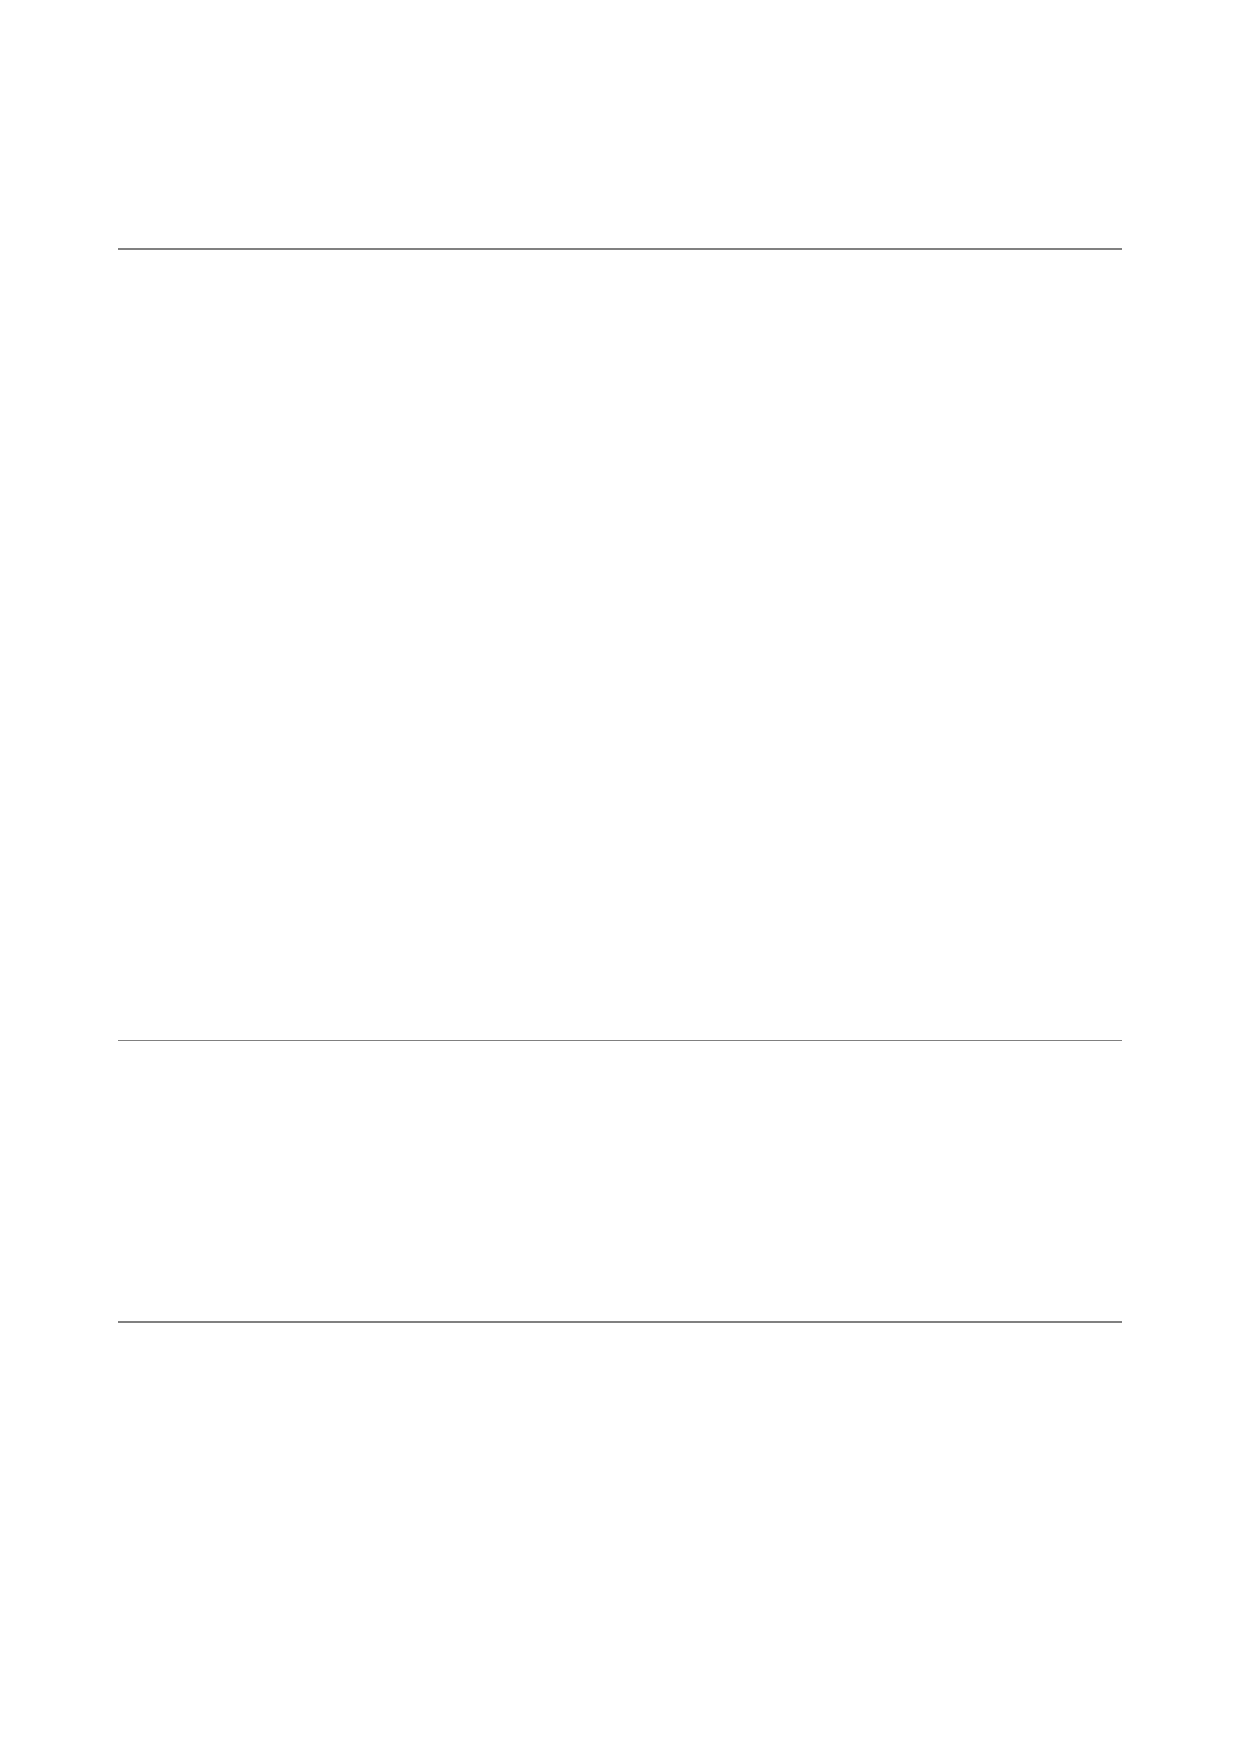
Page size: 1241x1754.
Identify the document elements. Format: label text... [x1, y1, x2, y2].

text .finally(() => { [118, 689, 1122, 712]
list промис успешный [162, 1209, 1122, 1238]
text throw new Error("error in then"); [118, 1462, 1122, 1485]
text // throw в then [118, 452, 1122, 476]
text }) [118, 1485, 1122, 1509]
text Promise.resolve("start") [118, 358, 1122, 381]
text // throw в catch [118, 594, 1122, 618]
text }) [118, 783, 1122, 807]
list выводит: [162, 1588, 1122, 1617]
text console.log("then 1:", v); [118, 1438, 1122, 1462]
subtitle 🧪 Пример со ВСЕМИ методами и throw [118, 299, 1122, 345]
text console.log("catch 2:", e.message); [118, 949, 1122, 972]
text .then(v => { [118, 831, 1122, 854]
text console.log("then 1:", v); [118, 429, 1122, 452]
subtitle 2️⃣ then 1 [118, 1366, 1122, 1402]
text }); [118, 972, 1122, 996]
text throw new Error("error in catch"); [118, 618, 1122, 641]
text // throw в finally [118, 736, 1122, 760]
text console.log("catch 1:", e.message); [118, 571, 1122, 594]
list значение "start" [162, 1257, 1122, 1288]
text .then(v => { [118, 1414, 1122, 1438]
text console.log("then 2:", v); [118, 854, 1122, 878]
text .catch(e => { [118, 547, 1122, 571]
text }) [118, 499, 1122, 523]
text throw new Error("error in then"); [118, 476, 1122, 499]
text }) [118, 641, 1122, 665]
text }) [118, 878, 1122, 902]
text console.log("finally"); [118, 712, 1122, 736]
text .then(v => { [118, 405, 1122, 429]
text throw new Error("error in finally"); [118, 760, 1122, 783]
text Отлично, давай ОДИН БОЛЬШОЙ пример, где есть ВСЕ методы и throw в каждом из них. И я прямо по шагам объясню, что происходит. [118, 118, 1122, 215]
subtitle 1️⃣ Promise.resolve("start") [118, 1161, 1122, 1197]
subtitle 🔍 Теперь ПРЯМО ПО ШАГАМ [118, 1091, 1122, 1134]
list then выполняется [162, 1538, 1122, 1569]
text .catch(e => { [118, 925, 1122, 949]
